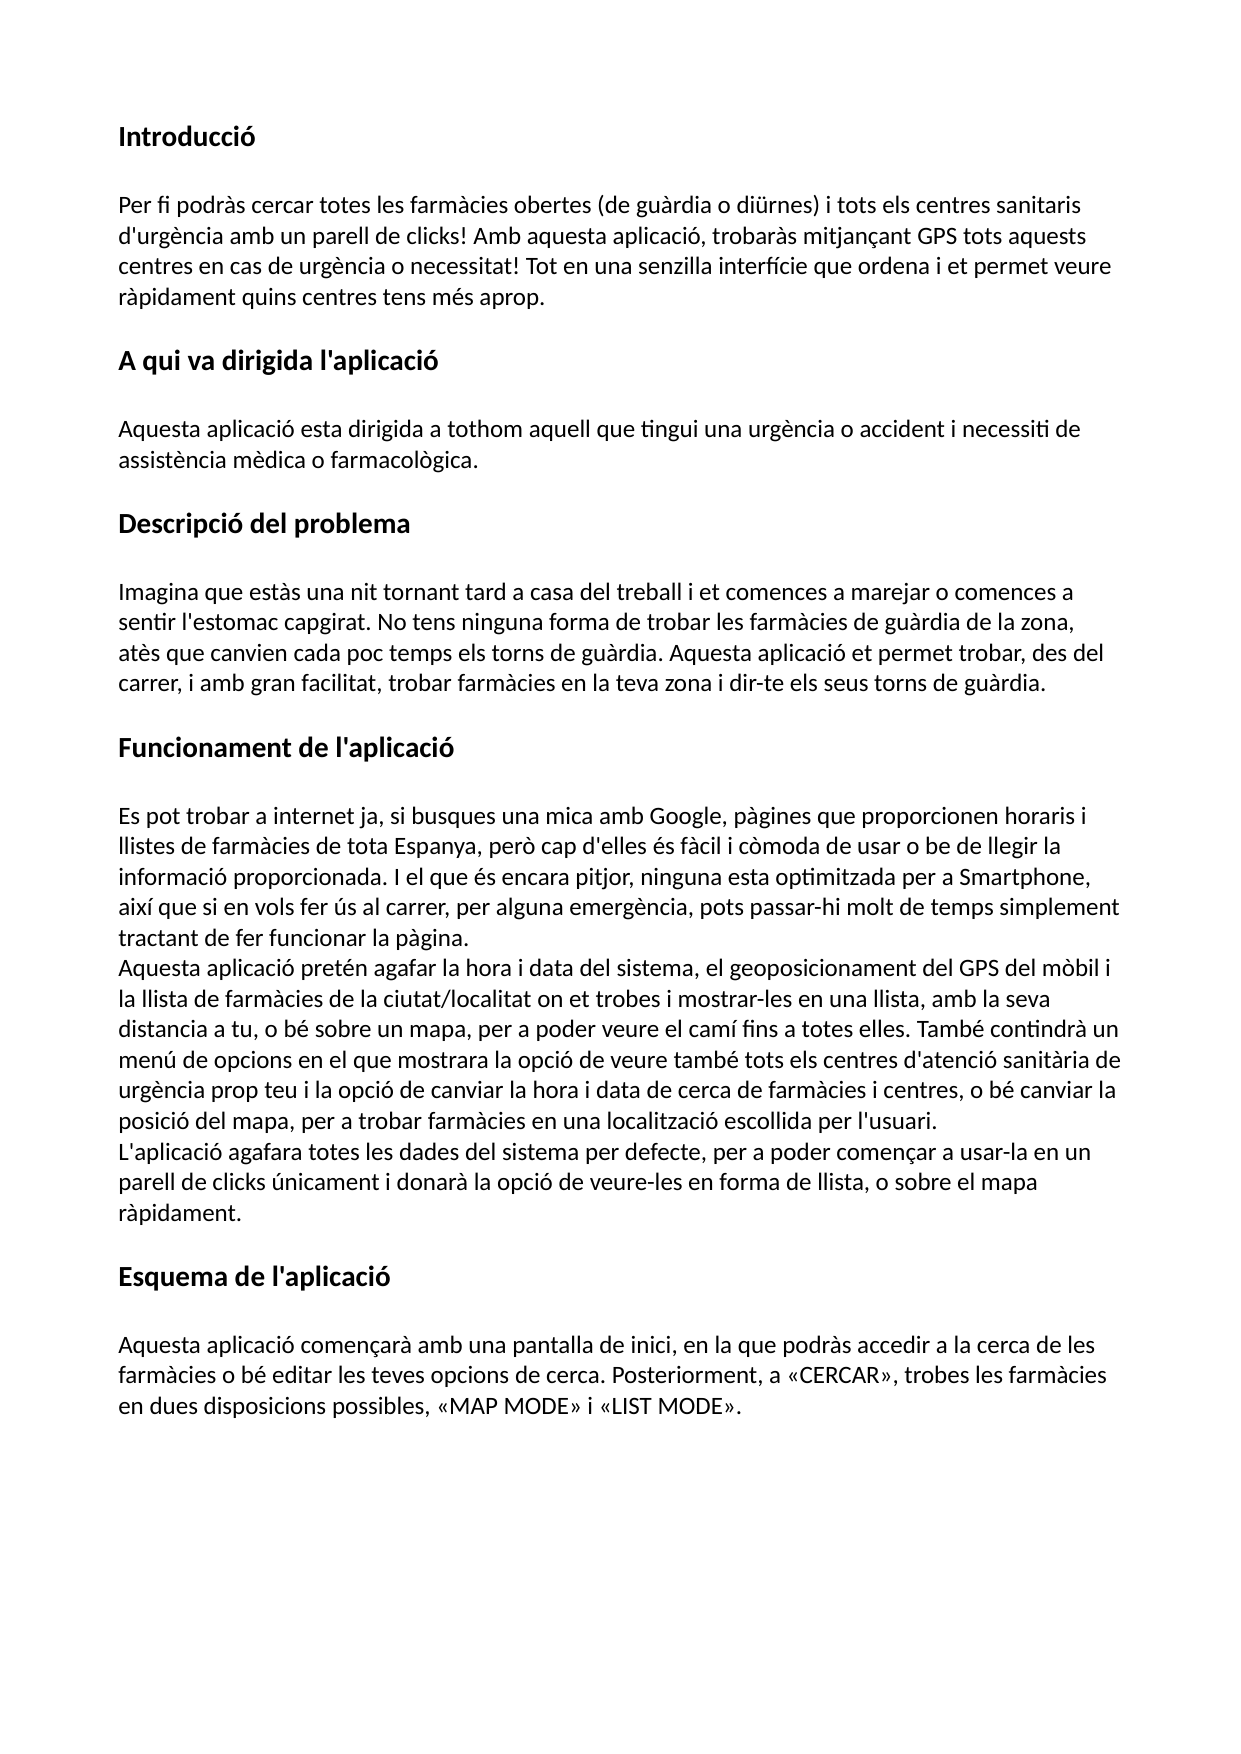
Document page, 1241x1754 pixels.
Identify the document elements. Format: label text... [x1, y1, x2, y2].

text Per fi podràs cercar totes les farmàcies obertes (de guàrdia o diürnes) i tots els centres sanitaris d'urgència amb un parell de clicks! Amb aquesta aplicació, trobaràs mitjançant GPS tots aquests centres en cas de urgència o necessitat! Tot en una senzilla interfície que ordena i et permet veure ràpidament quins centres tens més aprop. [118, 189, 1122, 311]
text Aquesta aplicació començarà amb una pantalla de inici, en la que podràs accedir a la cerca de les farmàcies o bé editar les teves opcions de cerca. Posteriorment, a «CERCAR», trobes les farmàcies en dues disposicions possibles, «MAP MODE» i «LIST MODE». [118, 1329, 1122, 1421]
text Introducció [118, 118, 1122, 154]
text Es pot trobar a internet ja, si busques una mica amb Google, pàgines que proporcionen horaris i llistes de farmàcies de tota Espanya, però cap d'elles és fàcil i còmoda de usar o be de llegir la informació proporcionada. I el que és encara pitjor, ninguna esta optimitzada per a Smartphone, així que si en vols fer ús al carrer, per alguna emergència, pots passar-hi molt de temps simplement tractant de fer funcionar la pàgina. [118, 800, 1122, 952]
text Descripció del problema [118, 505, 1122, 540]
text Aquesta aplicació pretén agafar la hora i data del sistema, el geoposicionament del GPS del mòbil i la llista de farmàcies de la ciutat/localitat on et trobes i mostrar-les en una llista, amb la seva distancia a tu, o bé sobre un mapa, per a poder veure el camí fins a totes elles. També contindrà un menú de opcions en el que mostrara la opció de veure també tots els centres d'atenció sanitària de urgència prop teu i la opció de canviar la hora i data de cerca de farmàcies i centres, o bé canviar la posició del mapa, per a trobar farmàcies en una localització escollida per l'usuari. [118, 952, 1122, 1136]
text Aquesta aplicació esta dirigida a tothom aquell que tingui una urgència o accident i necessiti de assistència mèdica o farmacològica. [118, 413, 1122, 474]
text Esquema de l'aplicació [118, 1258, 1122, 1293]
text L'aplicació agafara totes les dades del sistema per defecte, per a poder començar a usar-la en un parell de clicks únicament i donarà la opció de veure-les en forma de llista, o sobre el mapa ràpidament. [118, 1136, 1122, 1227]
text Imagina que estàs una nit tornant tard a casa del treball i et comences a marejar o comences a sentir l'estomac capgirat. No tens ninguna forma de trobar les farmàcies de guàrdia de la zona, atès que canvien cada poc temps els torns de guàrdia. Aquesta aplicació et permet trobar, des del carrer, i amb gran facilitat, trobar farmàcies en la teva zona i dir-te els seus torns de guàrdia. [118, 576, 1122, 698]
text Funcionament de l'aplicació [118, 729, 1122, 764]
text A qui va dirigida l'aplicació [118, 342, 1122, 378]
